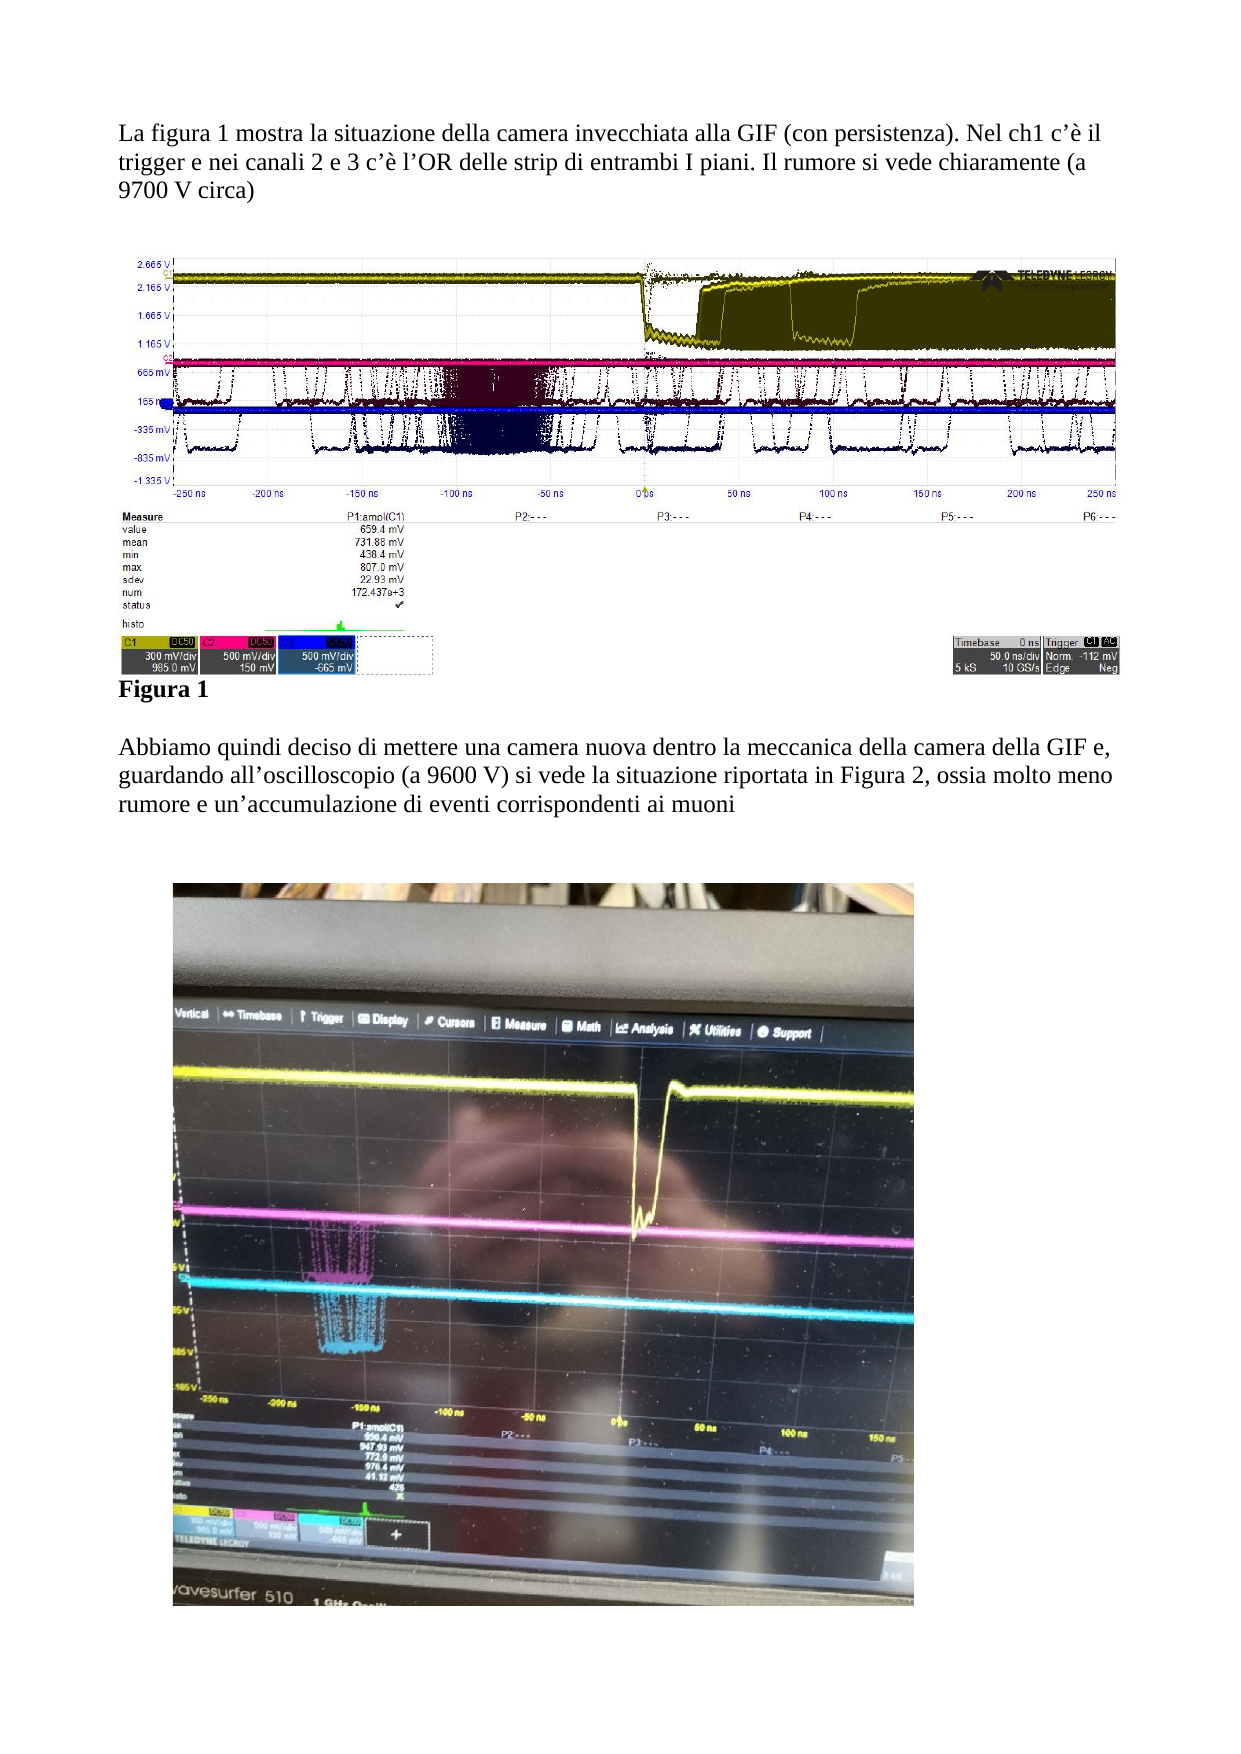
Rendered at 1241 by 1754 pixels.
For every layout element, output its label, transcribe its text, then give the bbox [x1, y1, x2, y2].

text La figura 1 mostra la situazione della camera invecchiata alla GIF (con persistenza). Nel ch1 c’è il trigger e nei canali 2 e 3 c’è l’OR delle strip di entrambi I piani. Il rumore si vede chiaramente (a 9700 V circa) [118, 118, 1122, 204]
picture [172, 883, 914, 1606]
text Abbiamo quindi deciso di mettere una camera nuova dentro la meccanica della camera della GIF e, guardando all’oscilloscopio (a 9600 V) si vede la situazione riportata in Figura 2, ossia molto meno rumore e un’accumulazione di eventi corrispondenti ai muoni [118, 732, 1122, 818]
text [118, 233, 1122, 255]
picture [118, 255, 1123, 675]
text Figura 1 [118, 675, 1122, 703]
